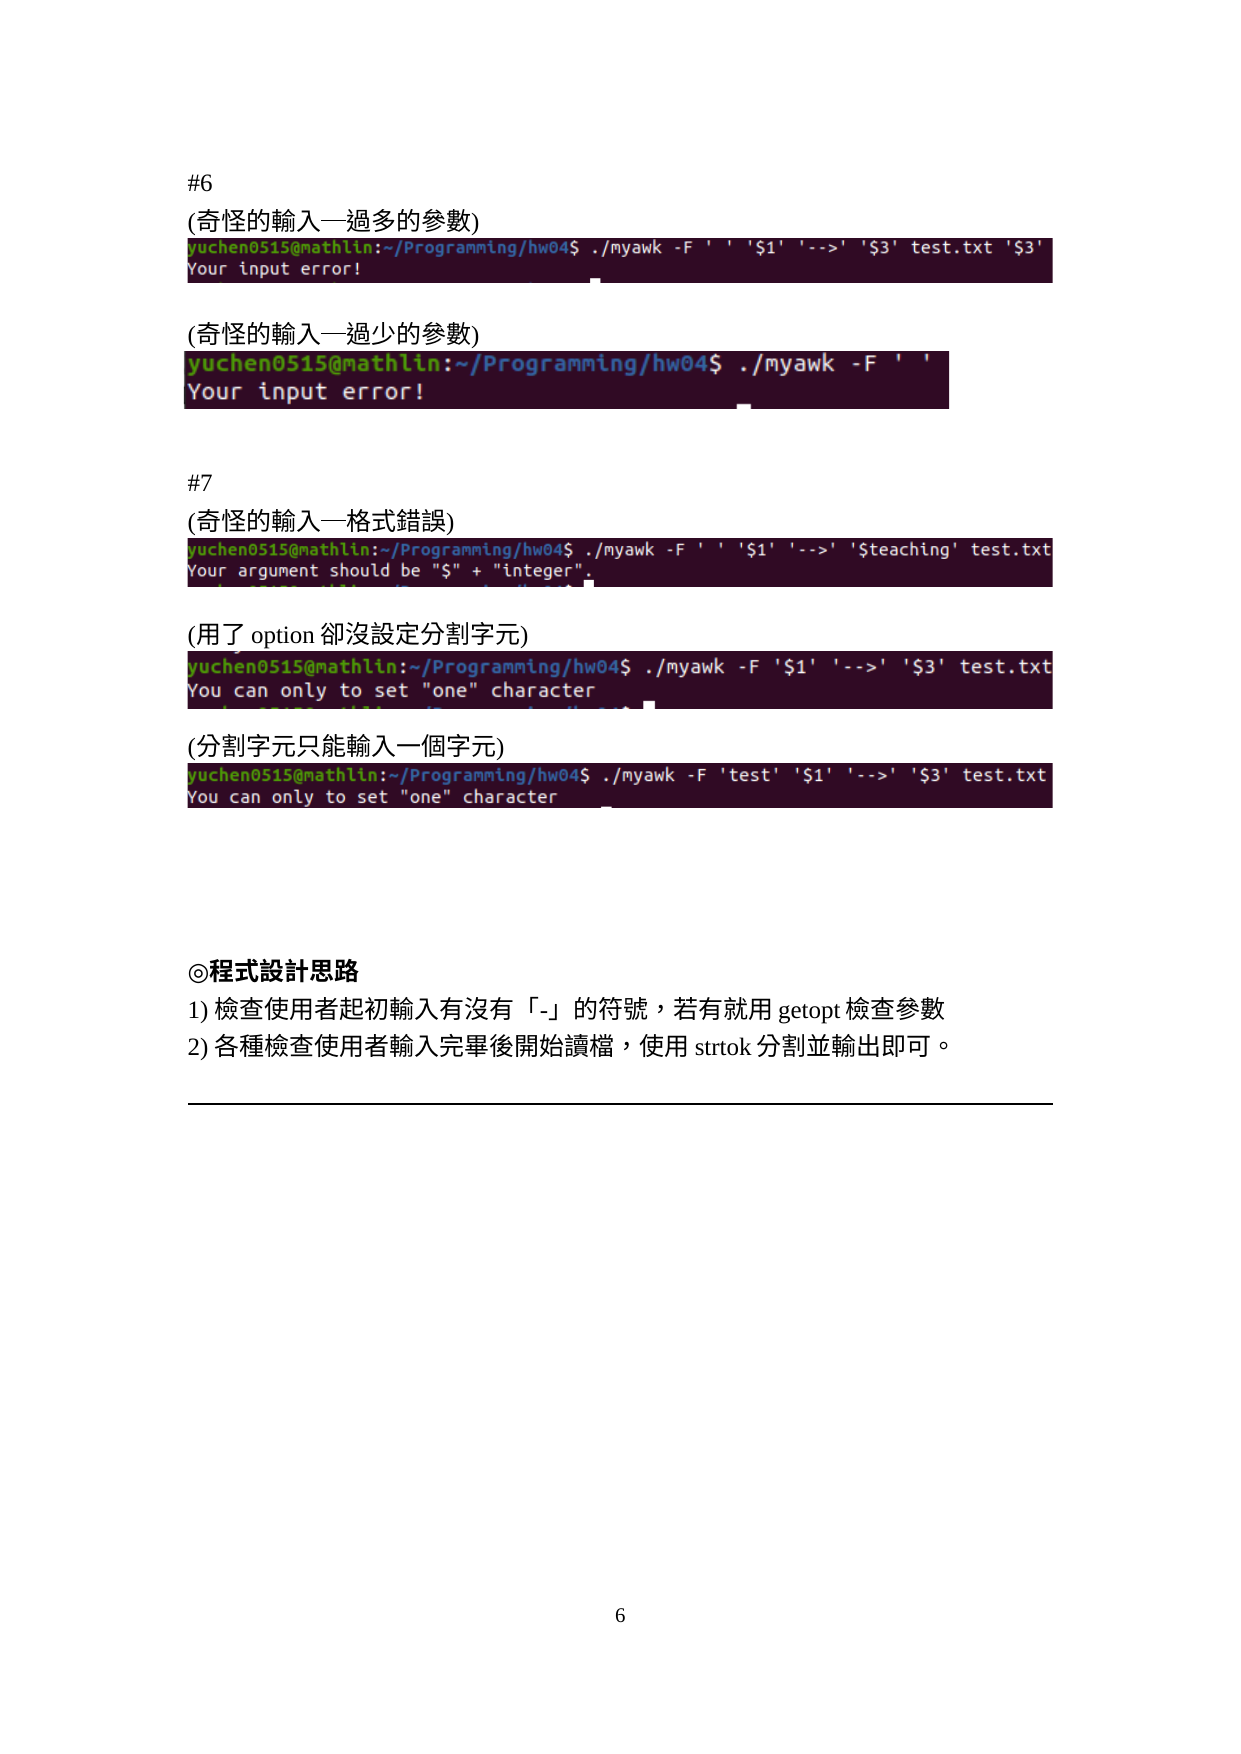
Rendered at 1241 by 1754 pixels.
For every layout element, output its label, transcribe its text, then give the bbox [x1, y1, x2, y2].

text (奇怪的輸入─過少的參數) [187, 283, 1053, 351]
text #7 [187, 464, 1053, 501]
picture [187, 238, 1053, 283]
text #6 [187, 164, 1053, 201]
text 2) 各種檢查使用者輸入完畢後開始讀檔，使用strtok分割並輸出即可。 [187, 1026, 1053, 1064]
text (奇怪的輸入─過多的參數) [187, 201, 1053, 238]
text (奇怪的輸入─格式錯誤) [187, 501, 1053, 538]
picture [187, 538, 1053, 587]
text ◎程式設計思路 [187, 951, 1053, 989]
picture [183, 351, 950, 409]
text 1) 檢查使用者起初輸入有沒有「-」的符號，若有就用getopt檢查參數 [187, 989, 1053, 1026]
picture [187, 763, 1053, 808]
picture [187, 651, 1053, 709]
text (用了option卻沒設定分割字元) [187, 587, 1053, 651]
text (分割字元只能輸入一個字元) [187, 709, 1053, 763]
